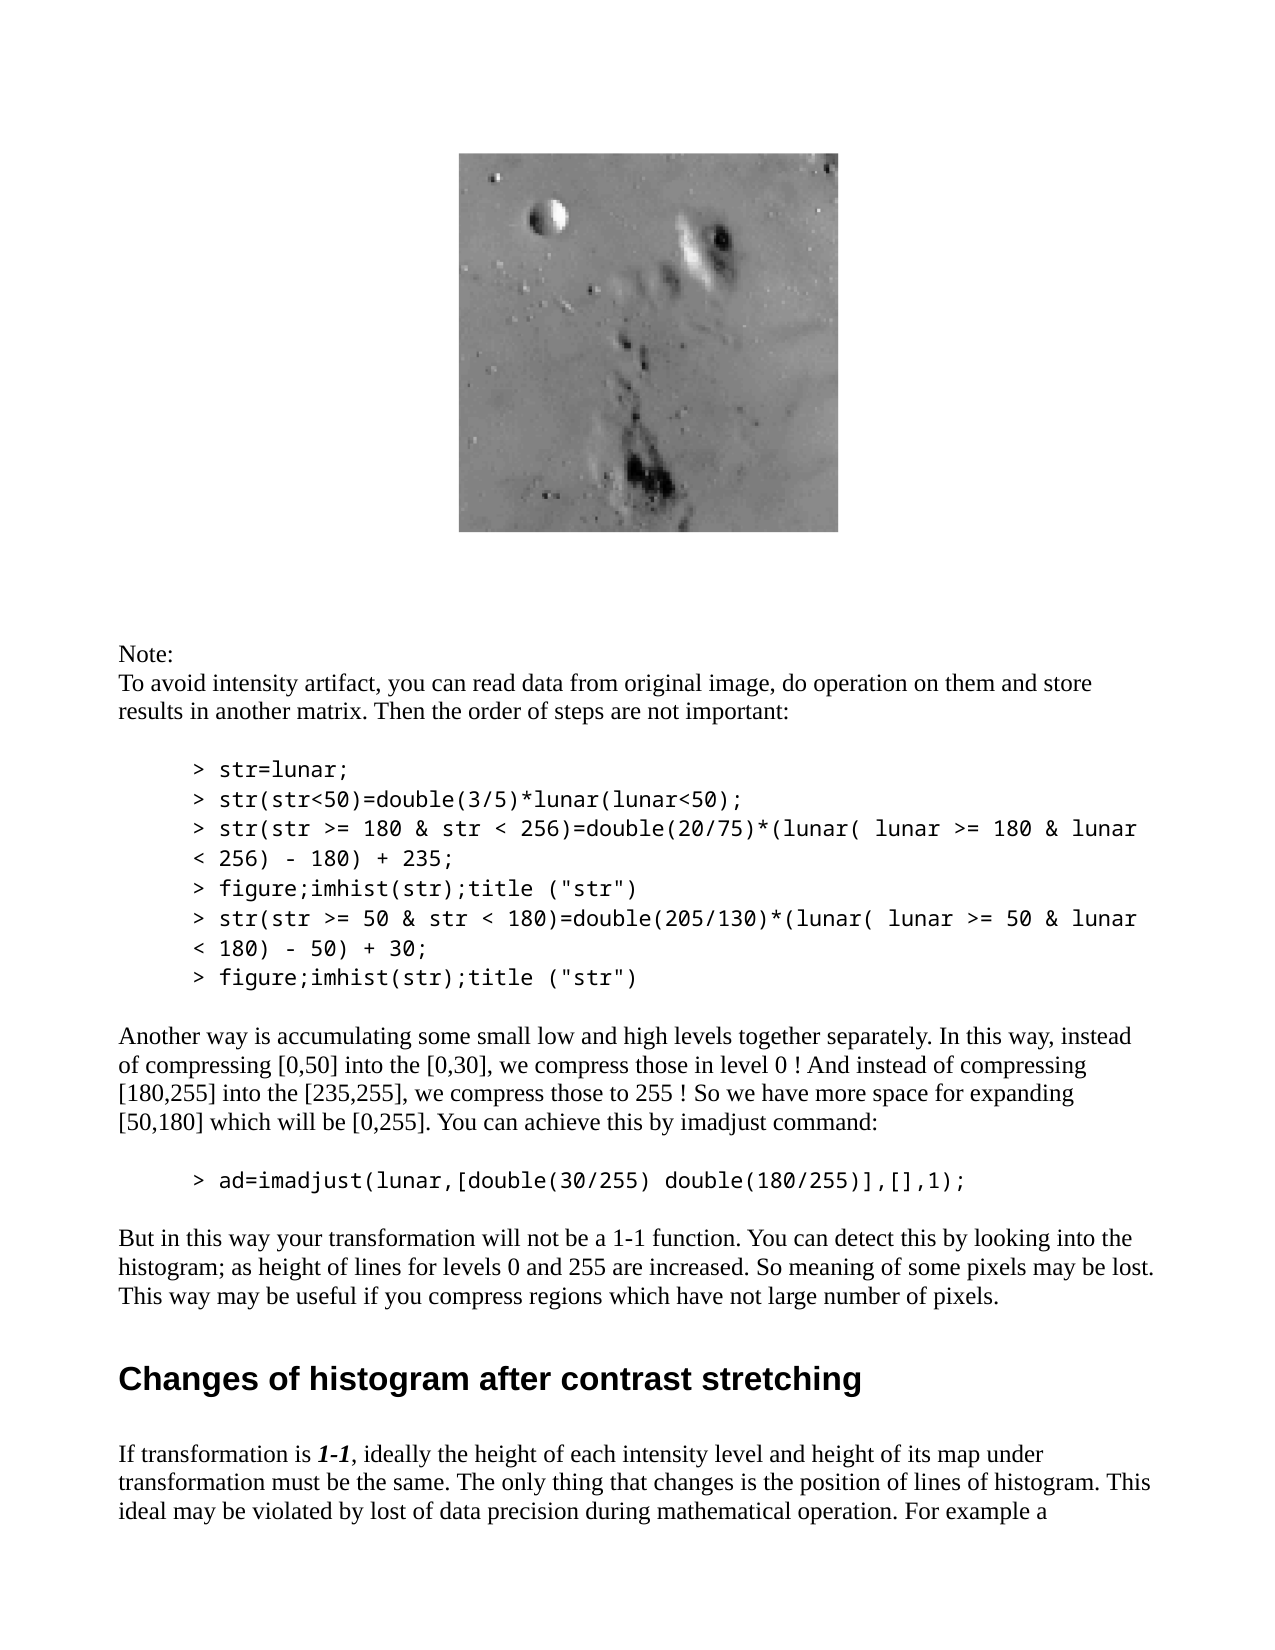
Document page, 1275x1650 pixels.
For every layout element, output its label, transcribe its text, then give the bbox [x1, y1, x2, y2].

text To avoid intensity artifact, you can read data from original image, do operation on them and store results in another matrix. Then the order of steps are not important: [118, 668, 1157, 725]
text If transformation is 1-1, ideally the height of each intensity level and height of its map under transformation must be the same. The only thing that changes is the position of lines of histogram. This ideal may be violated by lost of data precision during mathematical operation. For example a [118, 1439, 1157, 1525]
text Note: [118, 639, 1157, 668]
text > str(str >= 50 & str < 180)=double(205/130)*(lunar( lunar >= 50 & lunar < 180) - 50) + 30; [192, 903, 1157, 962]
text > figure;imhist(str);title ("str") [192, 873, 1157, 903]
text > str=lunar; [192, 754, 1157, 784]
subtitle Changes of histogram after contrast stretching [118, 1359, 1157, 1397]
text Another way is accumulating some small low and high levels together separately. In this way, instead of compressing [0,50] into the [0,30], we compress those in level 0 ! And instead of compressing [180,255] into the [235,255], we compress those to 255 ! So we have more space for expanding [50,180] which will be [0,255]. You can achieve this by imadjust command: [118, 1021, 1157, 1136]
text > figure;imhist(str);title ("str") [192, 962, 1157, 992]
text > str(str<50)=double(3/5)*lunar(lunar<50); [192, 784, 1157, 813]
picture [327, 118, 948, 582]
text > ad=imadjust(lunar,[double(30/255) double(180/255)],[],1); [192, 1165, 1157, 1194]
text But in this way your transformation will not be a 1-1 function. You can detect this by looking into the histogram; as height of lines for levels 0 and 255 are increased. So meaning of some pixels may be lost. This way may be useful if you compress regions which have not large number of pixels. [118, 1223, 1157, 1309]
text > str(str >= 180 & str < 256)=double(20/75)*(lunar( lunar >= 180 & lunar < 256) - 180) + 235; [192, 813, 1157, 873]
